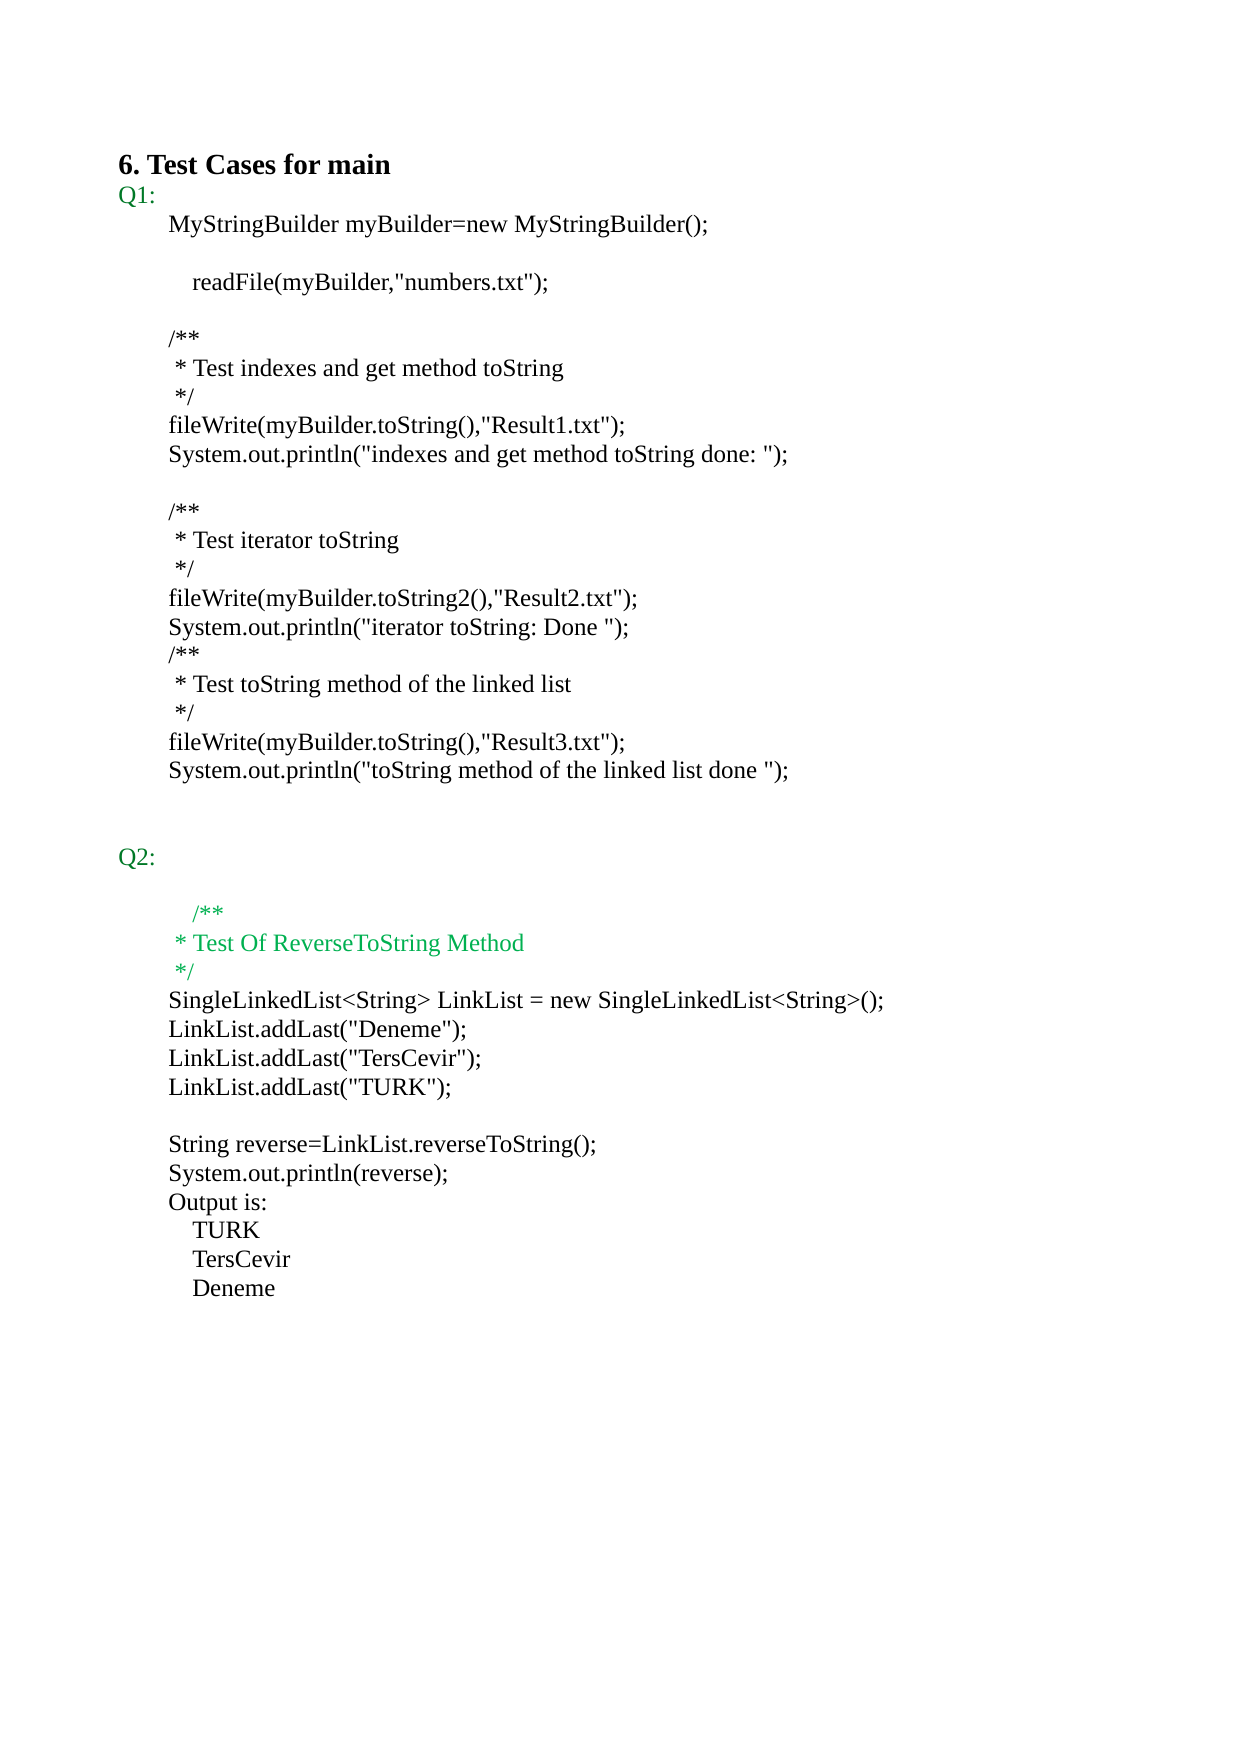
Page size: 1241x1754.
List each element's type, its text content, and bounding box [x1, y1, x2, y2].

text System.out.println("indexes and get method toString done: "); [118, 439, 1122, 468]
text Output is: [118, 1187, 1122, 1215]
text Q2: [118, 842, 1122, 870]
text MyStringBuilder myBuilder=new MyStringBuilder(); [118, 209, 1122, 238]
text readFile(myBuilder,"numbers.txt"); [118, 267, 1122, 295]
text String reverse=LinkList.reverseToString(); [118, 1129, 1122, 1158]
text /** [118, 324, 1122, 353]
text 6. Test Cases for main [118, 147, 1122, 180]
text Deneme [118, 1273, 1122, 1302]
text LinkList.addLast("TersCevir"); [118, 1043, 1122, 1072]
text * Test indexes and get method toString [118, 353, 1122, 382]
text * Test iterator toString [118, 525, 1122, 554]
text /** [118, 640, 1122, 669]
text */ [118, 698, 1122, 727]
text * Test toString method of the linked list [118, 669, 1122, 698]
text LinkList.addLast("TURK"); [118, 1072, 1122, 1100]
text TersCevir [118, 1244, 1122, 1273]
text TURK [118, 1215, 1122, 1244]
text */ [118, 957, 1122, 985]
text * Test Of ReverseToString Method [118, 928, 1122, 957]
text */ [118, 382, 1122, 410]
text /** [118, 497, 1122, 525]
text fileWrite(myBuilder.toString(),"Result1.txt"); [118, 410, 1122, 439]
text fileWrite(myBuilder.toString2(),"Result2.txt"); [118, 583, 1122, 612]
text LinkList.addLast("Deneme"); [118, 1014, 1122, 1043]
text Q1: [118, 180, 1122, 209]
text System.out.println(reverse); [118, 1158, 1122, 1187]
text fileWrite(myBuilder.toString(),"Result3.txt"); [118, 727, 1122, 755]
text SingleLinkedList<String> LinkList = new SingleLinkedList<String>(); [118, 985, 1122, 1014]
text System.out.println("iterator toString: Done "); [118, 612, 1122, 640]
text */ [118, 554, 1122, 583]
text System.out.println("toString method of the linked list done "); [118, 755, 1122, 784]
text /** [118, 899, 1122, 928]
